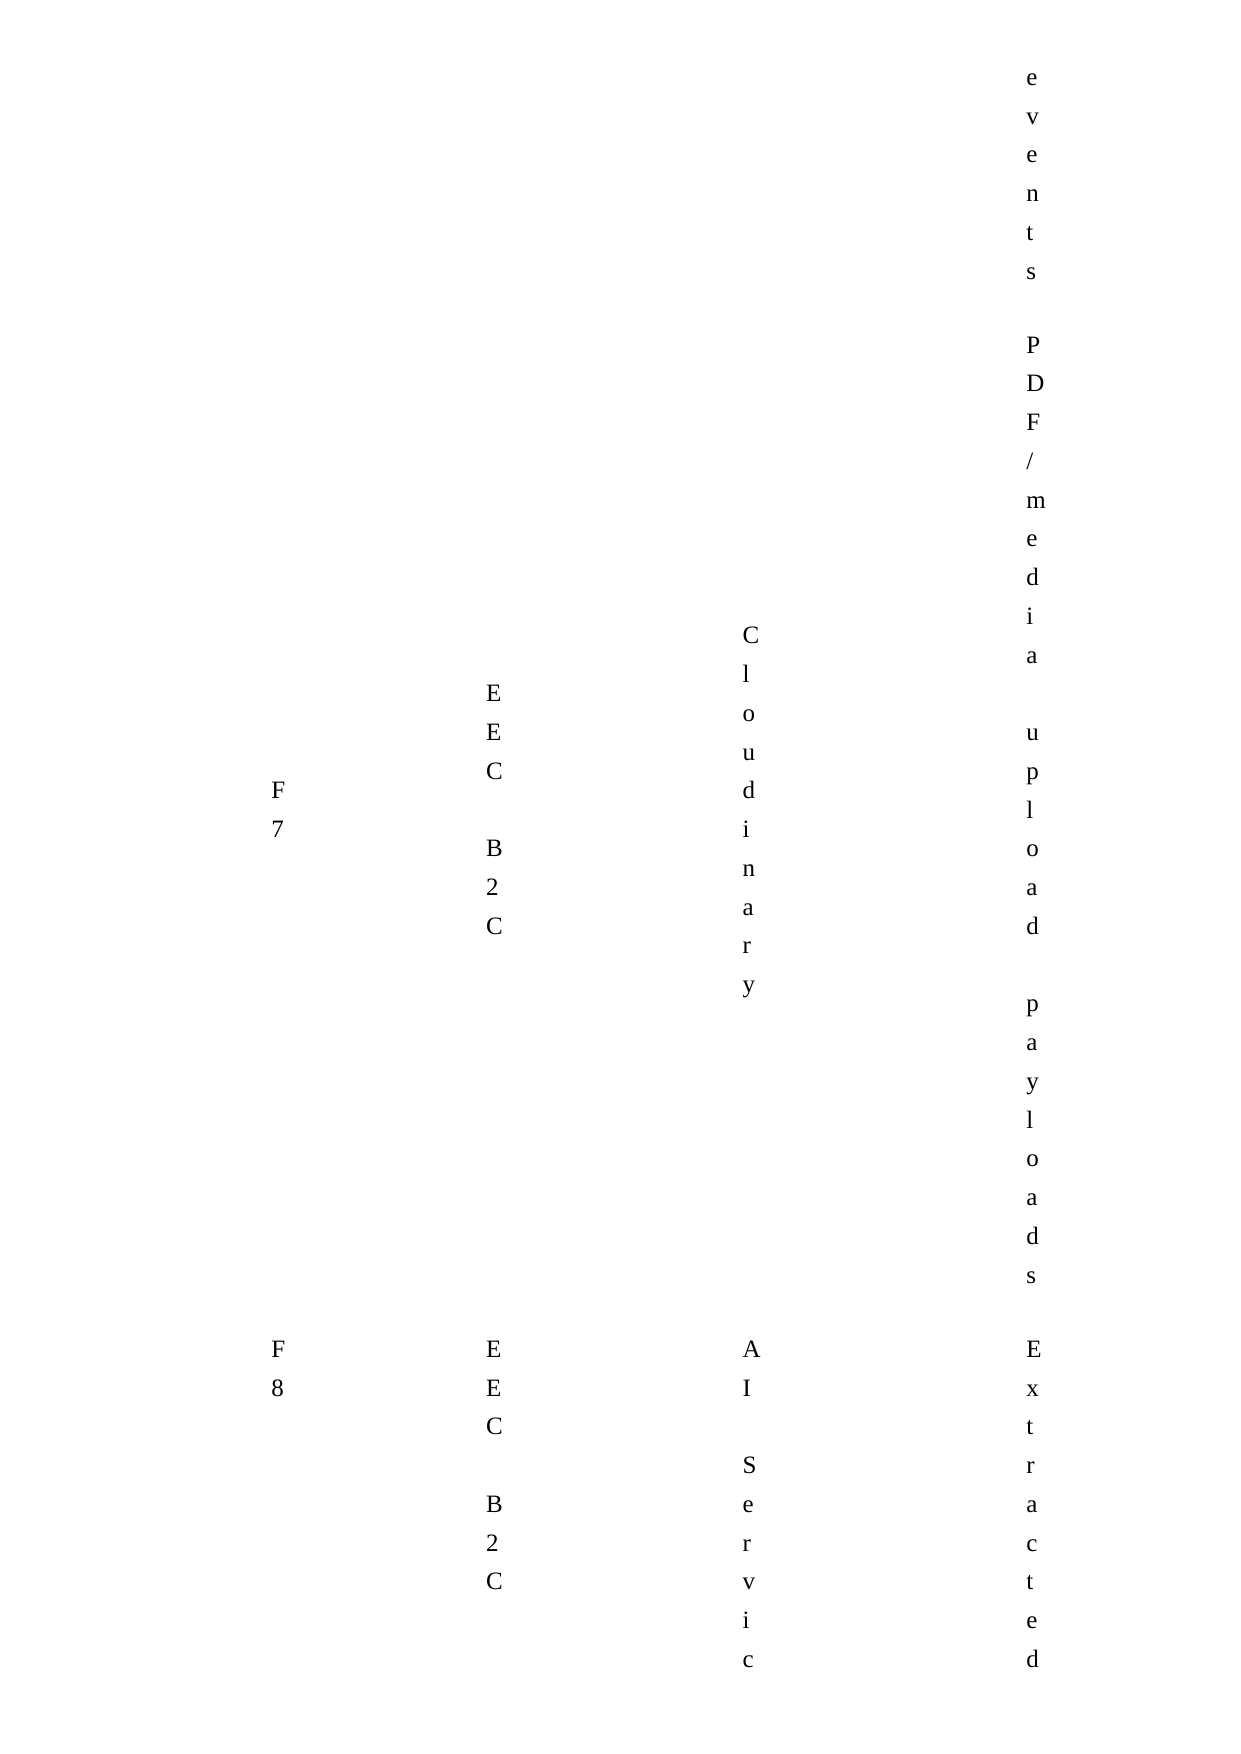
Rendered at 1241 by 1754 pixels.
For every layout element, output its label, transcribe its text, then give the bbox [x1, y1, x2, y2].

table_cell F8 [118, 1331, 333, 1676]
table_cell PDF/media upload payloads [873, 327, 1181, 1331]
table_cell [590, 59, 873, 327]
table_cell EEC B2C [333, 1331, 589, 1676]
table_cell Extracted [873, 1331, 1181, 1676]
table_cell F7 [118, 327, 333, 1331]
table_cell Cloudinary [590, 327, 873, 1331]
table_cell AI Servic [590, 1331, 873, 1676]
table_cell EEC B2C [333, 327, 589, 1331]
table_cell [118, 59, 333, 327]
table_cell [333, 59, 589, 327]
table_cell events [873, 59, 1181, 327]
